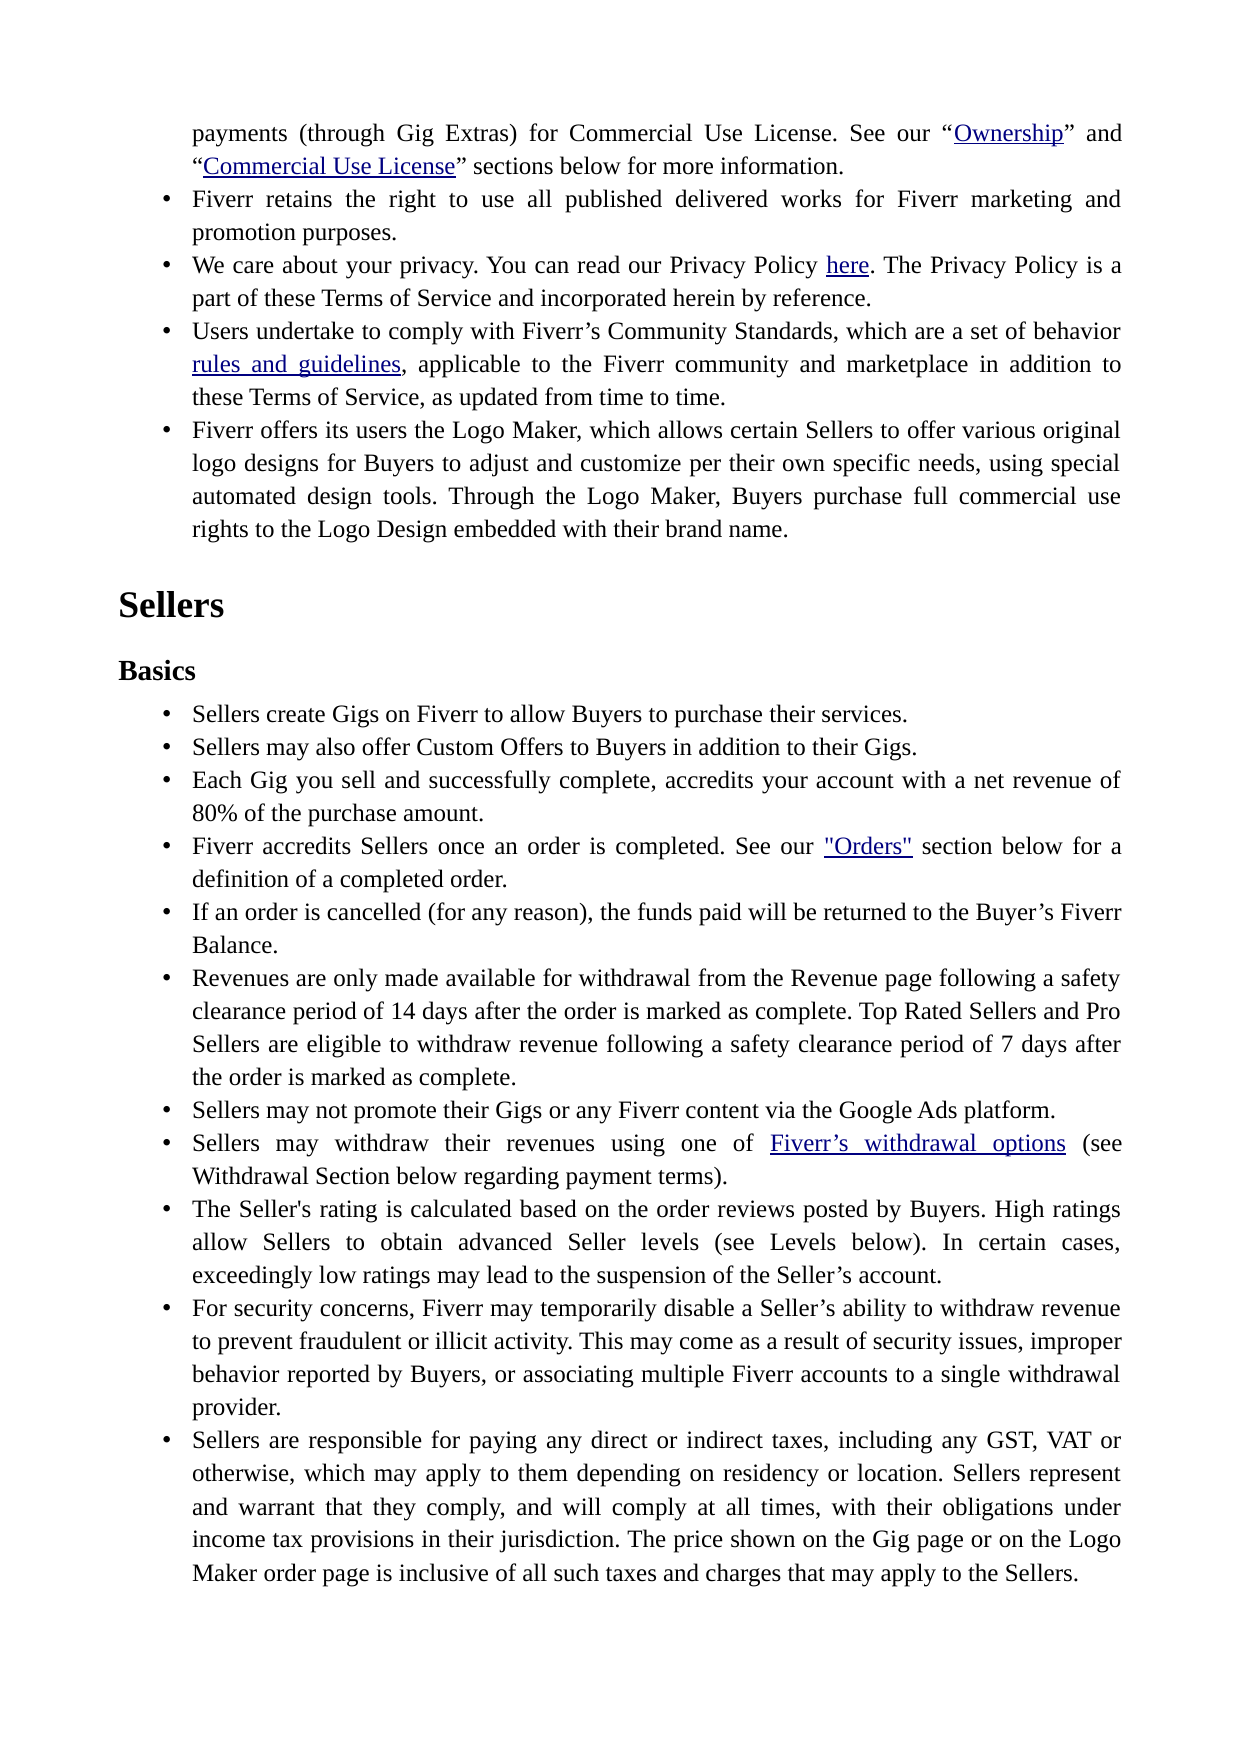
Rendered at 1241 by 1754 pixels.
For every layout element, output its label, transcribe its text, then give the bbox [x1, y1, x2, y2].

subtitle Sellers [118, 583, 1122, 626]
list We care about your privacy. You can read our Privacy Policy here. The Privacy Policy is a part of these Terms of Service and incorporated herein by reference. [162, 250, 1122, 312]
list Fiverr accredits Sellers once an order is completed. See our "Orders" section below for a definition of a completed order. [162, 831, 1122, 893]
list Sellers are responsible for paying any direct or indirect taxes, including any GST, VAT or otherwise, which may apply to them depending on residency or location. Sellers represent and warrant that they comply, and will comply at all times, with their obligations under income tax provisions in their jurisdiction. The price shown on the Gig page or on the Logo Maker order page is inclusive of all such taxes and charges that may apply to the Sellers. [162, 1426, 1122, 1586]
list Fiverr offers its users the Logo Maker, which allows certain Sellers to offer various original logo designs for Buyers to adjust and customize per their own specific needs, using special automated design tools. Through the Logo Maker, Buyers purchase full commercial use rights to the Logo Design embedded with their brand name. [162, 415, 1122, 543]
list payments (through Gig Extras) for Commercial Use License. See our “Ownership” and “Commercial Use License” sections below for more information. [162, 118, 1122, 180]
list Revenues are only made available for withdrawal from the Revenue page following a safety clearance period of 14 days after the order is marked as complete. Top Rated Sellers and Pro Sellers are eligible to withdraw revenue following a safety clearance period of 7 days after the order is marked as complete. [162, 963, 1122, 1091]
subtitle Basics [118, 653, 1122, 687]
list The Seller's rating is calculated based on the order reviews posted by Buyers. High ratings allow Sellers to obtain advanced Seller levels (see Levels below). In certain cases, exceedingly low ratings may lead to the suspension of the Seller’s account. [162, 1194, 1122, 1289]
list Fiverr retains the right to use all published delivered works for Fiverr marketing and promotion purposes. [162, 184, 1122, 246]
list For security concerns, Fiverr may temporarily disable a Seller’s ability to withdraw revenue to prevent fraudulent or illicit activity. This may come as a result of security issues, improper behavior reported by Buyers, or associating multiple Fiverr accounts to a single withdrawal provider. [162, 1293, 1122, 1421]
list Each Gig you sell and successfully complete, accredits your account with a net revenue of 80% of the purchase amount. [162, 765, 1122, 827]
list Sellers may not promote their Gigs or any Fiverr content via the Google Ads platform. [162, 1095, 1122, 1124]
list Sellers may withdraw their revenues using one of Fiverr’s withdrawal options (see Withdrawal Section below regarding payment terms). [162, 1128, 1122, 1190]
list If an order is cancelled (for any reason), the funds paid will be returned to the Buyer’s Fiverr Balance. [162, 897, 1122, 959]
list Sellers may also offer Custom Offers to Buyers in addition to their Gigs. [162, 732, 1122, 761]
list Sellers create Gigs on Fiverr to allow Buyers to purchase their services. [162, 699, 1122, 728]
list Users undertake to comply with Fiverr’s Community Standards, which are a set of behavior rules and guidelines, applicable to the Fiverr community and marketplace in addition to these Terms of Service, as updated from time to time. [162, 316, 1122, 411]
